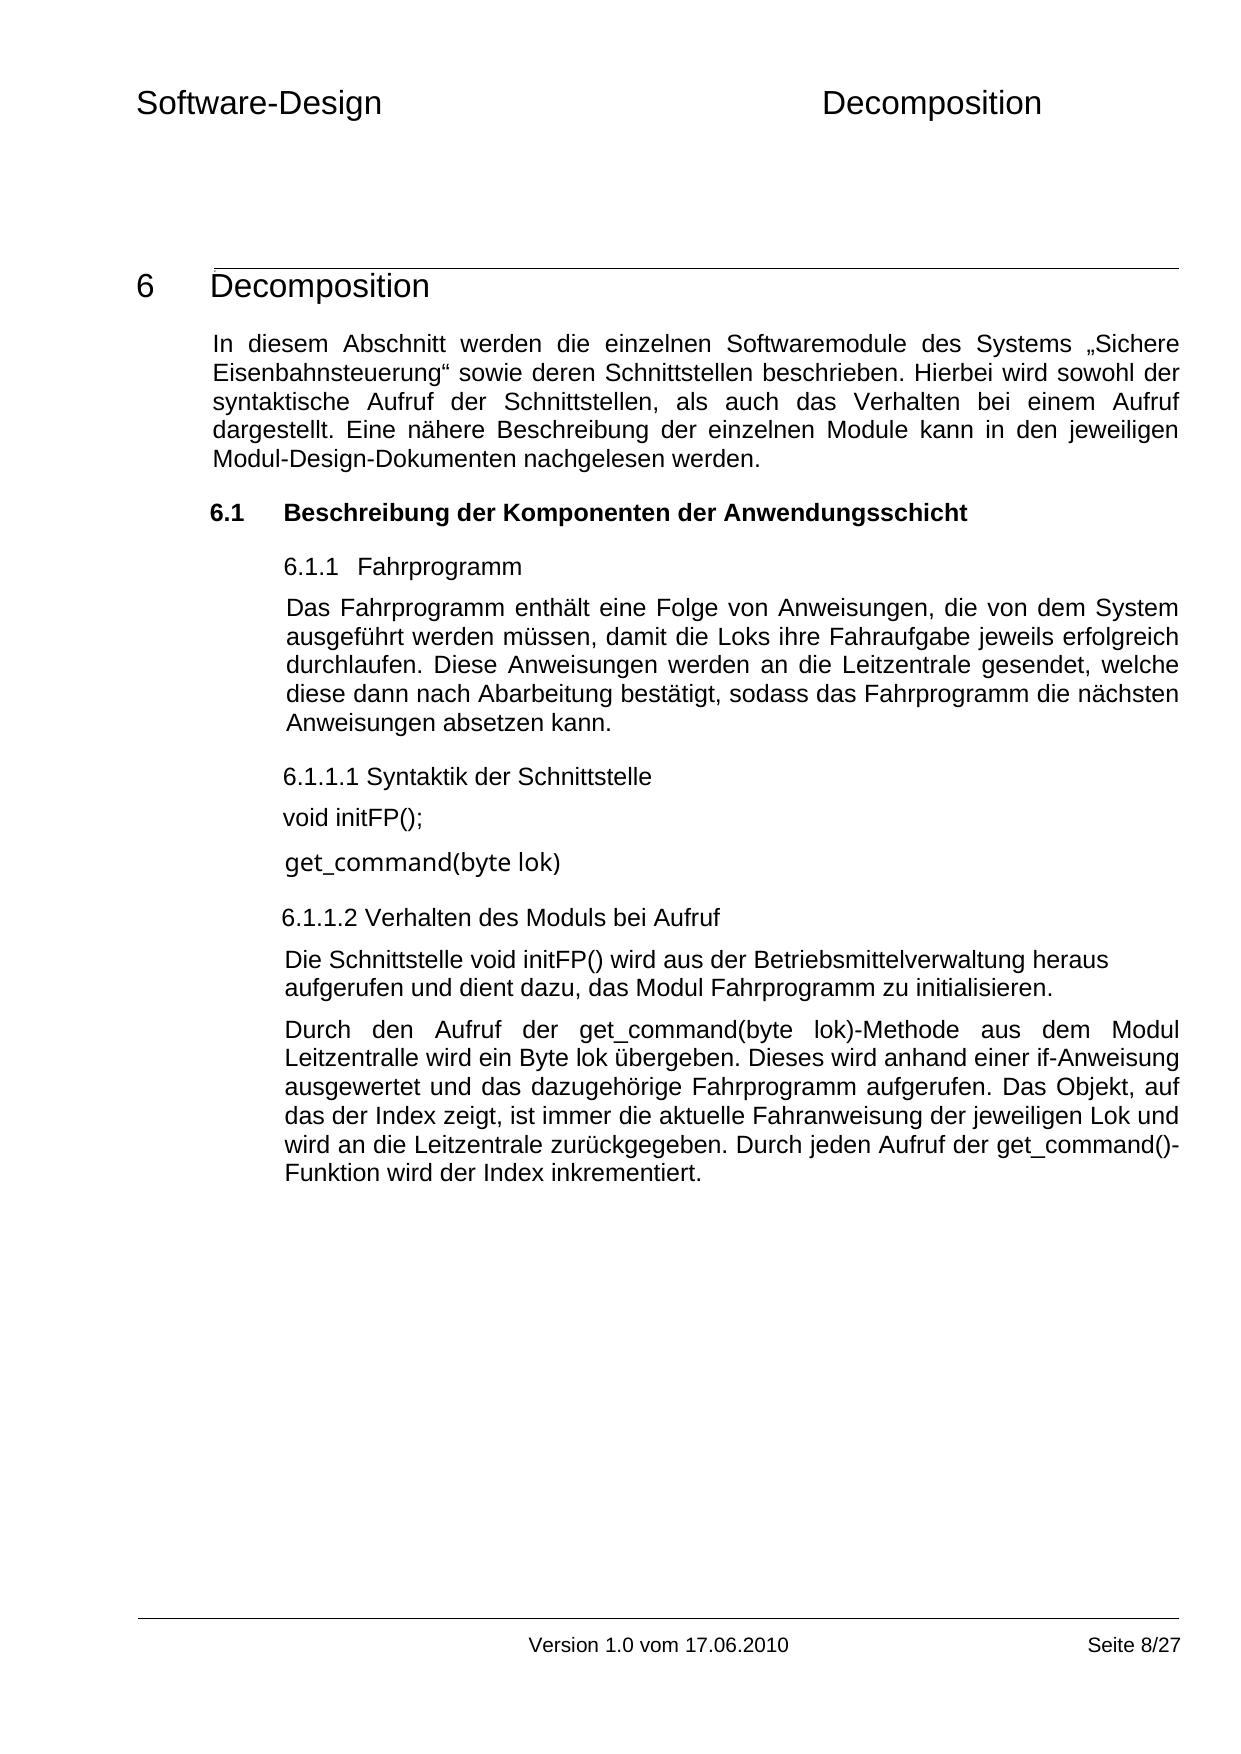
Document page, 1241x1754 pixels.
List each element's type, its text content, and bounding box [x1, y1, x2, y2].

subtitle Decomposition [320, 289, 1181, 304]
subtitle Syntaktik der Schnittstelle [283, 762, 1181, 791]
text Das Fahrprogramm enthält eine Folge von Anweisungen, die von dem System ausgeführt werden müssen, damit die Loks ihre Fahraufgabe jeweils erfolgreich durchlaufen. Diese Anweisungen werden an die Leitzentrale gesendet, welche diese dann nach Abarbeitung bestätigt, sodass das Fahrprogramm die nächsten Anweisungen absetzen kann. [286, 593, 1181, 737]
text Die Schnittstelle void initFP() wird aus der Betriebsmittelverwaltung heraus aufgerufen und dient dazu, das Modul Fahrprogramm zu initialisieren. [284, 944, 1181, 1002]
subtitle Decomposition [136, 289, 317, 304]
text void initFP(); [283, 803, 1181, 832]
text Durch den Aufruf der get_command(byte lok)-Methode aus dem Modul Leitzentralle wird ein Byte lok übergeben. Dieses wird anhand einer if-Anweisung ausgewertet und das dazugehörige Fahrprogramm aufgerufen. Das Objekt, auf das der Index zeigt, ist immer die aktuelle Fahranweisung der jeweiligen Lok und wird an die Leitzentrale zurückgegeben. Durch jeden Aufruf der get_command()-Funktion wird der Index inkrementiert. [284, 1014, 1181, 1187]
subtitle Fahrprogramm [283, 552, 1181, 581]
text In diesem Abschnitt werden die einzelnen Softwaremodule des Systems „Sichere Eisenbahnsteuerung“ sowie deren Schnittstellen beschrieben. Hierbei wird sowohl der syntaktische Aufruf der Schnittstellen, als auch das Verhalten bei einem Aufruf dargestellt. Eine nähere Beschreibung der einzelnen Module kann in den jeweiligen Modul-Design-Dokumenten nachgelesen werden. [212, 329, 1181, 473]
subtitle Verhalten des Moduls bei Aufruf [281, 903, 1181, 932]
text get_command(byte lok) [284, 844, 1181, 878]
subtitle Beschreibung der Komponenten der Anwendungsschicht [209, 498, 1181, 527]
